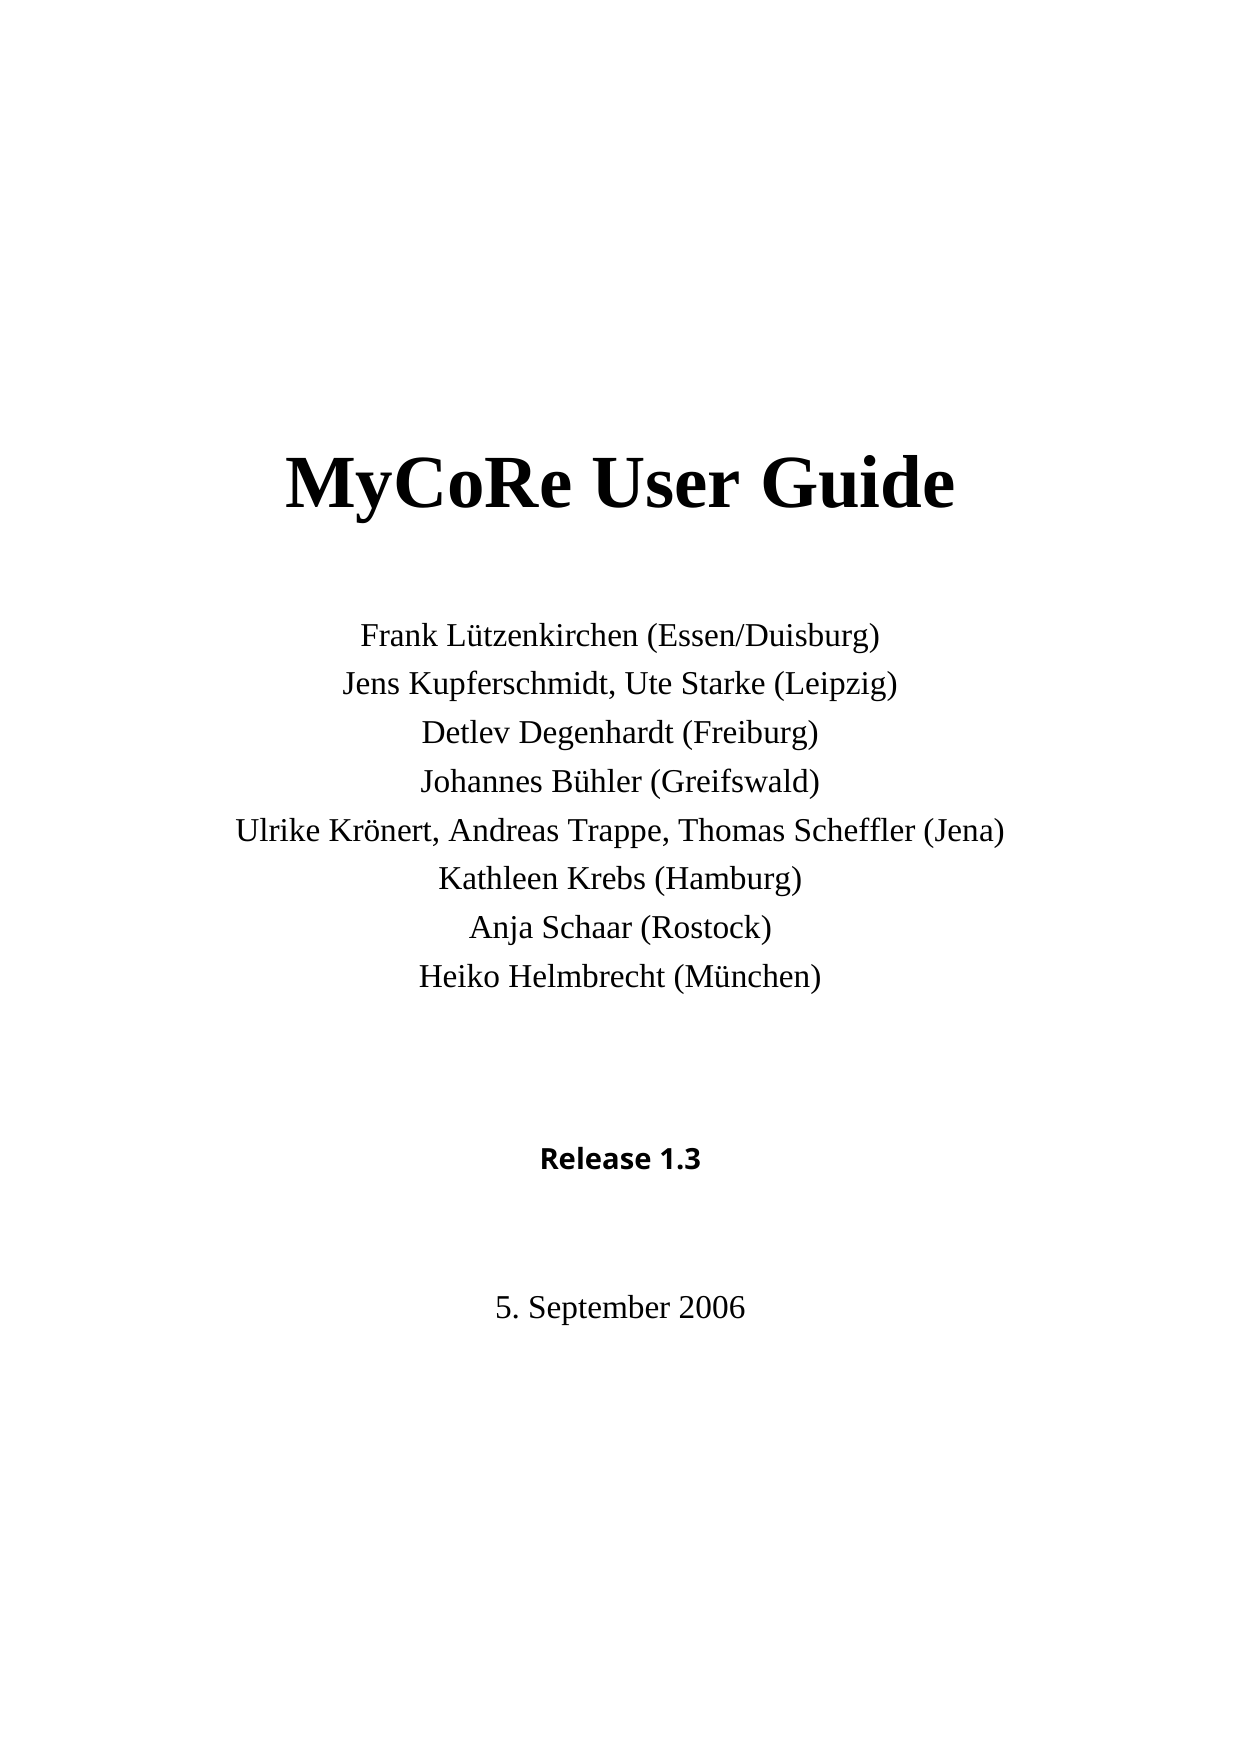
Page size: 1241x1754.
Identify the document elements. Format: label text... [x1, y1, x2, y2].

text Kathleen Krebs (Hamburg) [118, 860, 1122, 897]
text Anja Schaar (Rostock) [118, 909, 1122, 946]
text Detlev Degenhardt (Freiburg) [118, 714, 1122, 751]
text Frank Lützenkirchen (Essen/Duisburg) [118, 616, 1122, 653]
text Jens Kupferschmidt, Ute Starke (Leipzig) [118, 665, 1122, 702]
text Heiko Helmbrecht (München) [118, 957, 1122, 994]
title MyCoRe User Guide [118, 440, 1122, 523]
text Release 1.3 [118, 1138, 1122, 1178]
text Ulrike Krönert, Andreas Trappe, Thomas Scheffler (Jena) [118, 811, 1122, 848]
text 5. September 2006 [118, 1289, 1122, 1326]
text Johannes Bühler (Greifswald) [118, 762, 1122, 799]
